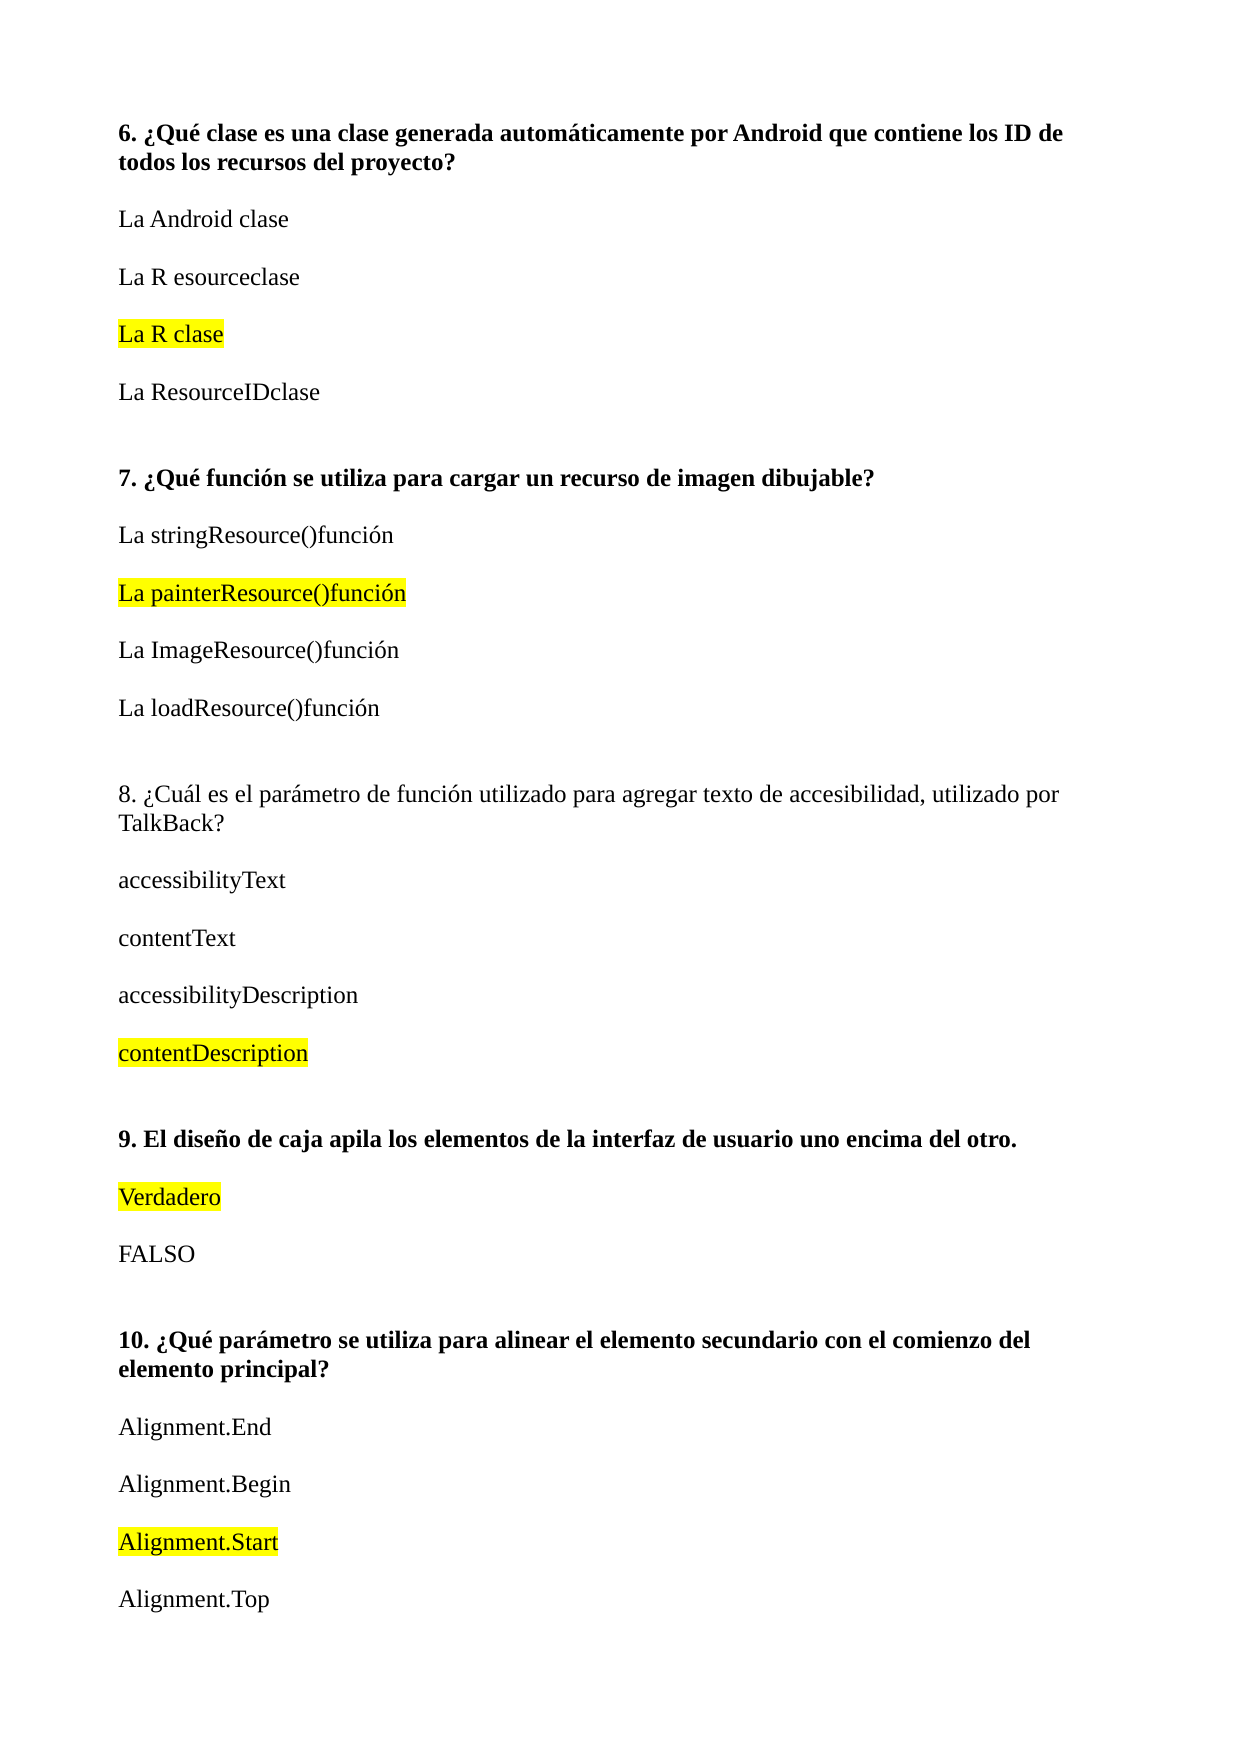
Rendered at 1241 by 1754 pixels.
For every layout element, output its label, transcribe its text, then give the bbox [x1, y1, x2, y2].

text FALSO [118, 1239, 1122, 1268]
text 8. ¿Cuál es el parámetro de función utilizado para agregar texto de accesibilidad, utilizado por TalkBack? [118, 779, 1122, 837]
text Alignment.Top [118, 1584, 1122, 1613]
text accessibilityText [118, 866, 1122, 894]
text Alignment.End [118, 1412, 1122, 1441]
text La ResourceIDclase [118, 377, 1122, 406]
text Verdadero [118, 1182, 1122, 1211]
text La R clase [118, 319, 1122, 348]
text 9. El diseño de caja apila los elementos de la interfaz de usuario uno encima del otro. [118, 1124, 1122, 1153]
text 7. ¿Qué función se utiliza para cargar un recurso de imagen dibujable? [118, 463, 1122, 492]
text accessibilityDescription [118, 981, 1122, 1009]
text contentDescription [118, 1038, 1122, 1067]
text La loadResource()función [118, 693, 1122, 722]
text contentText [118, 923, 1122, 952]
text Alignment.Start [118, 1527, 1122, 1556]
text La Android clase [118, 204, 1122, 233]
text La stringResource()función [118, 521, 1122, 549]
text La ImageResource()función [118, 636, 1122, 664]
text La painterResource()función [118, 578, 1122, 607]
text La R esourceclase [118, 262, 1122, 291]
text 6. ¿Qué clase es una clase generada automáticamente por Android que contiene los ID de todos los recursos del proyecto? [118, 118, 1122, 176]
text Alignment.Begin [118, 1469, 1122, 1498]
text 10. ¿Qué parámetro se utiliza para alinear el elemento secundario con el comienzo del elemento principal? [118, 1326, 1122, 1383]
